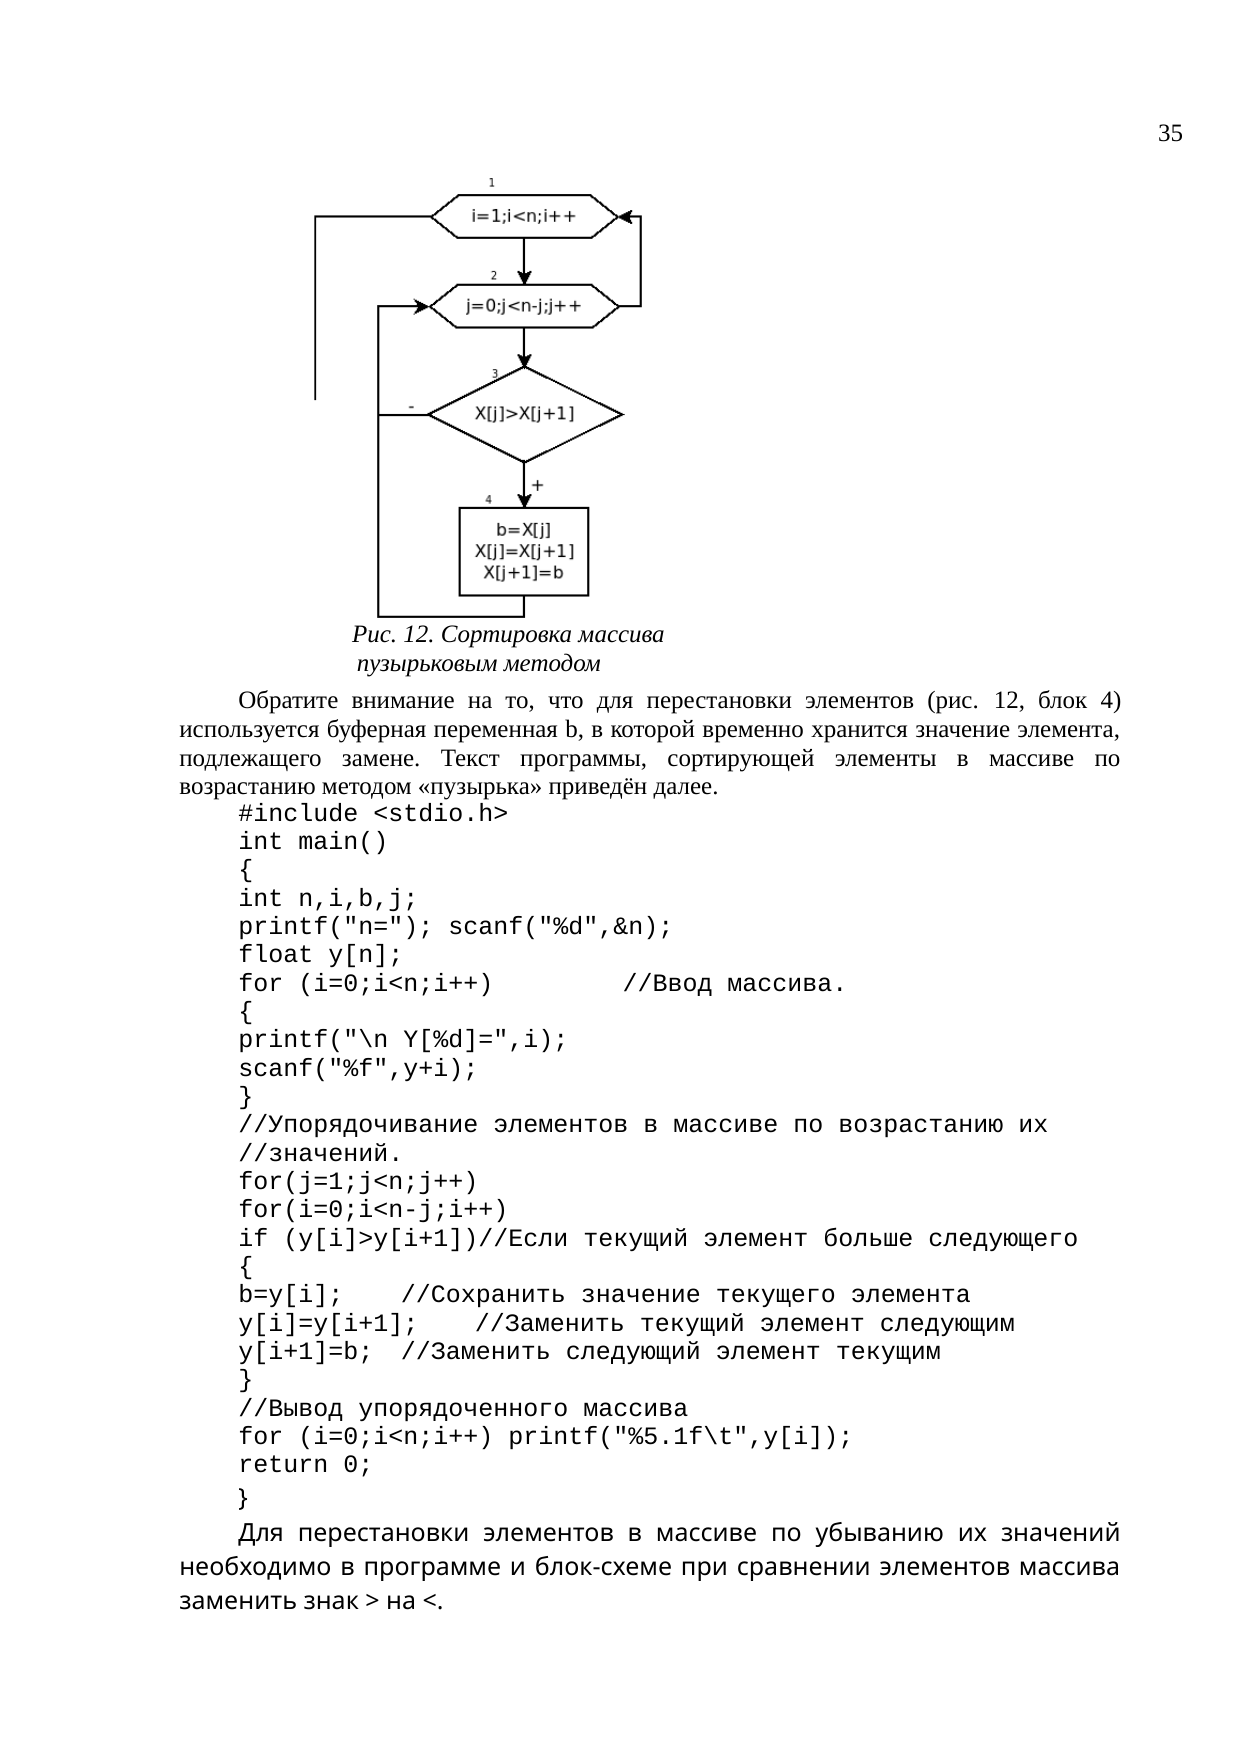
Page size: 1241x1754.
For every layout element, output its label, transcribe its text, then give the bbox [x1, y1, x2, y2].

text int main() [238, 828, 1121, 857]
text Обратите внимание на то, что для перестановки элементов (рис. 12, блок 4) используется буферная переменная b, в которой временно хранится значение элемента, подлежащего замене. Текст программы, сортирующей элементы в массиве по возрастанию методом «пузырька» приведён далее. [179, 685, 1121, 800]
text //значений. [238, 1140, 1121, 1168]
text if (y[i]>y[i+1])//Если текущий элемент больше следующего [238, 1225, 1121, 1253]
text { [238, 998, 1121, 1027]
text //Вывод упорядоченного массива [238, 1395, 1121, 1423]
text int n,i,b,j; [238, 885, 1121, 913]
text y[i+1]=b; //Заменить следующий элемент текущим [238, 1338, 1121, 1367]
text } [238, 1367, 1121, 1395]
text b=y[i]; //Сохранить значение текущего элемента [238, 1282, 1121, 1310]
text //Упорядочивание элементов в массиве по возрастанию их [238, 1112, 1121, 1140]
text float y[n]; [238, 942, 1121, 970]
text for (i=0;i<n;i++) printf("%5.1f\t",y[i]); [238, 1423, 1121, 1452]
text y[i]=y[i+1]; //Заменить текущий элемент следующим [238, 1310, 1121, 1338]
text printf("\n Y[%d]=",i); [238, 1027, 1121, 1055]
text } [238, 1083, 1121, 1112]
text Рис. 12. Сортировка массива пузырьковым методом [238, 177, 719, 677]
text Для перестановки элементов в массиве по убыванию их значений необходимо в программе и блок-схеме при сравнении элементов массива заменить знак > на <. [179, 1514, 1121, 1616]
text for (i=0;i<n;i++) //Ввод массива. [238, 970, 1121, 998]
text printf("n="); scanf("%d",&n); [238, 913, 1121, 942]
text { [238, 857, 1121, 885]
text } [179, 1480, 1121, 1514]
text for(j=1;j<n;j++) [238, 1168, 1121, 1197]
text #include <stdio.h> [238, 800, 1121, 828]
text scanf("%f",y+i); [238, 1055, 1121, 1083]
text { [238, 1253, 1121, 1282]
text for(i=0;i<n-j;i++) [238, 1197, 1121, 1225]
picture [314, 177, 643, 619]
text return 0; [238, 1452, 1121, 1480]
